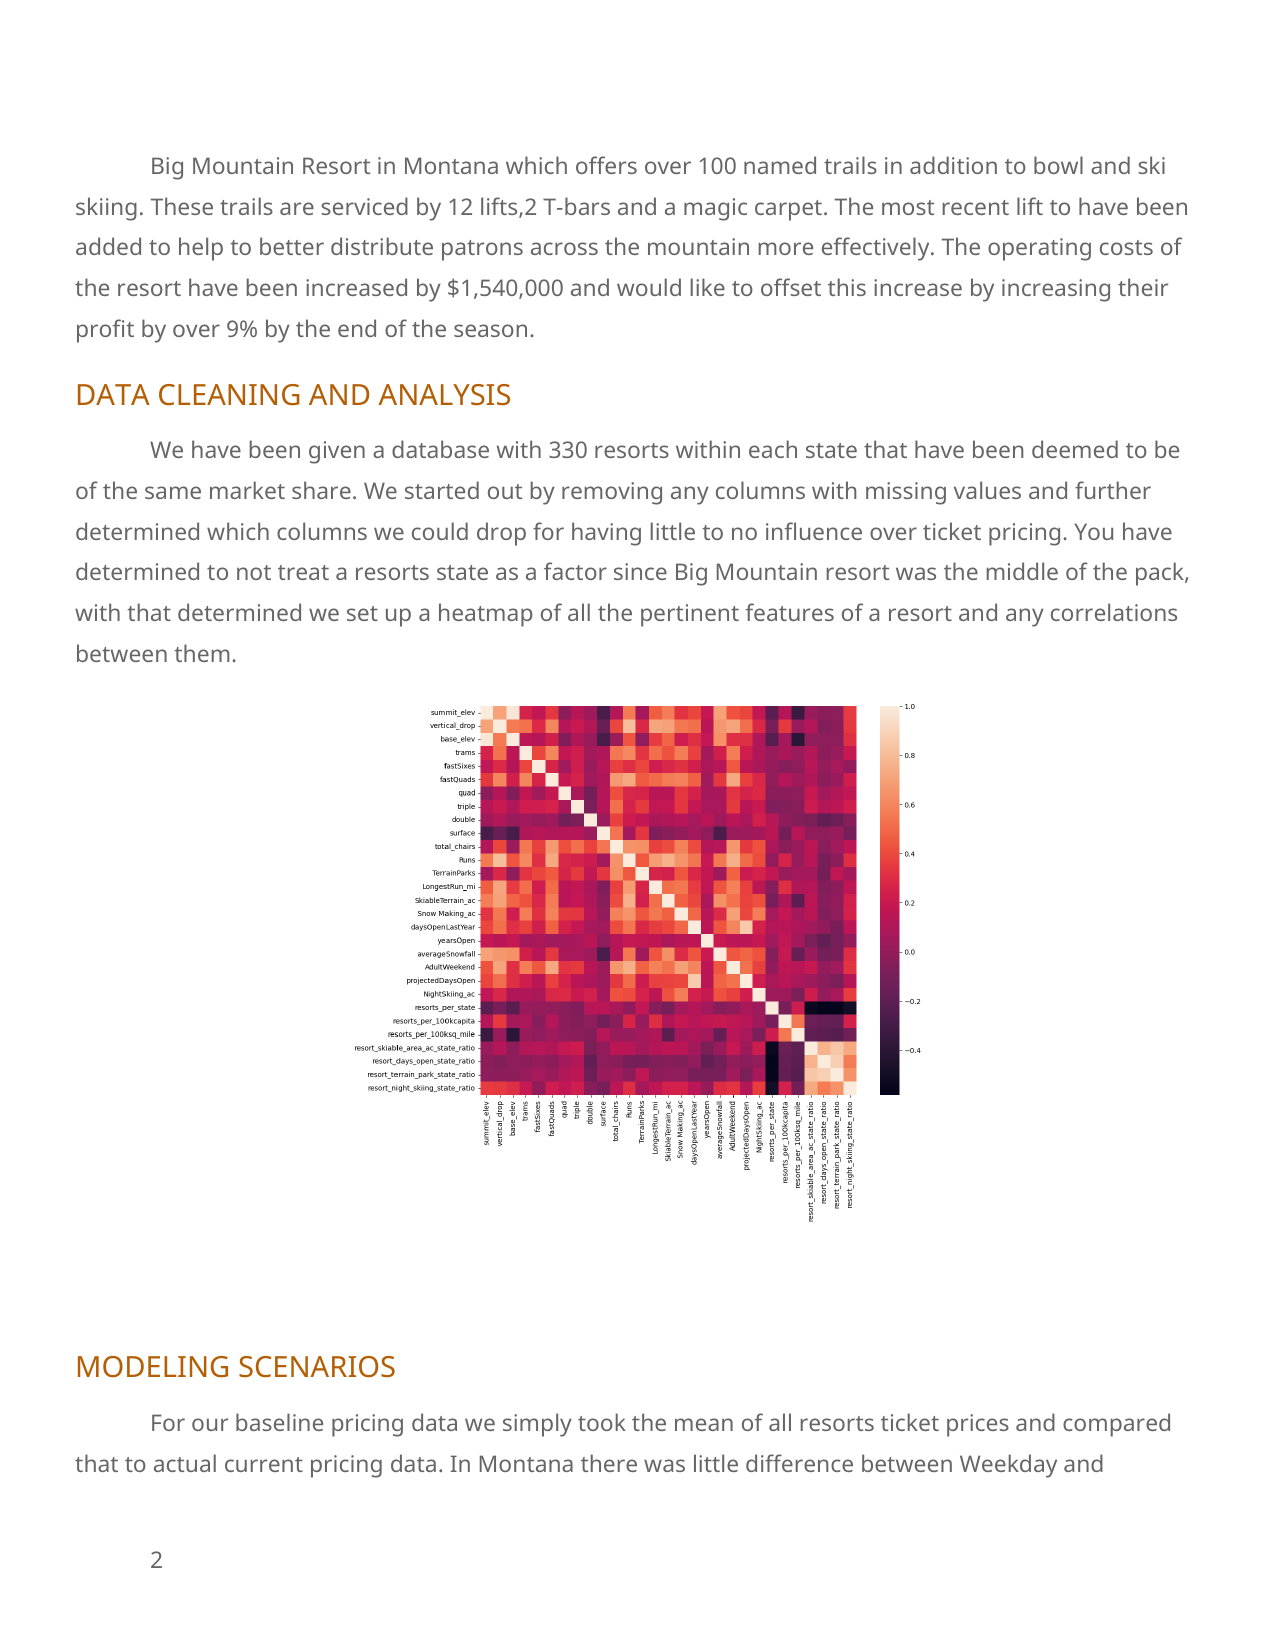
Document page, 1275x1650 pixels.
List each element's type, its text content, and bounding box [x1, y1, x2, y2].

picture [349, 699, 926, 1226]
text Big Mountain Resort in Montana which offers over 100 named trails in addition to bowl and ski skiing. These trails are serviced by 12 lifts,2 T-bars and a magic carpet. The most recent lift to have been added to help to better distribute patrons across the mountain more effectively. The operating costs of the resort have been increased by $1,540,000 and would like to offset this increase by increasing their profit by over 9% by the end of the season. [75, 150, 1200, 344]
text We have been given a database with 330 resorts within each state that have been deemed to be of the same market share. We started out by removing any columns with missing values and further determined which columns we could drop for having little to no influence over ticket pricing. You have determined to not treat a resorts state as a factor since Big Mountain resort was the middle of the pack, with that determined we set up a heatmap of all the pertinent features of a resort and any correlations between them. [75, 434, 1200, 669]
subtitle DATA CLEANING AND ANALYSIS [75, 374, 1200, 414]
subtitle MODELING SCENARIOS [75, 1347, 1200, 1386]
text For our baseline pricing data we simply took the mean of all resorts ticket prices and compared that to actual current pricing data. In Montana there was little difference between Weekday and [75, 1407, 1200, 1479]
